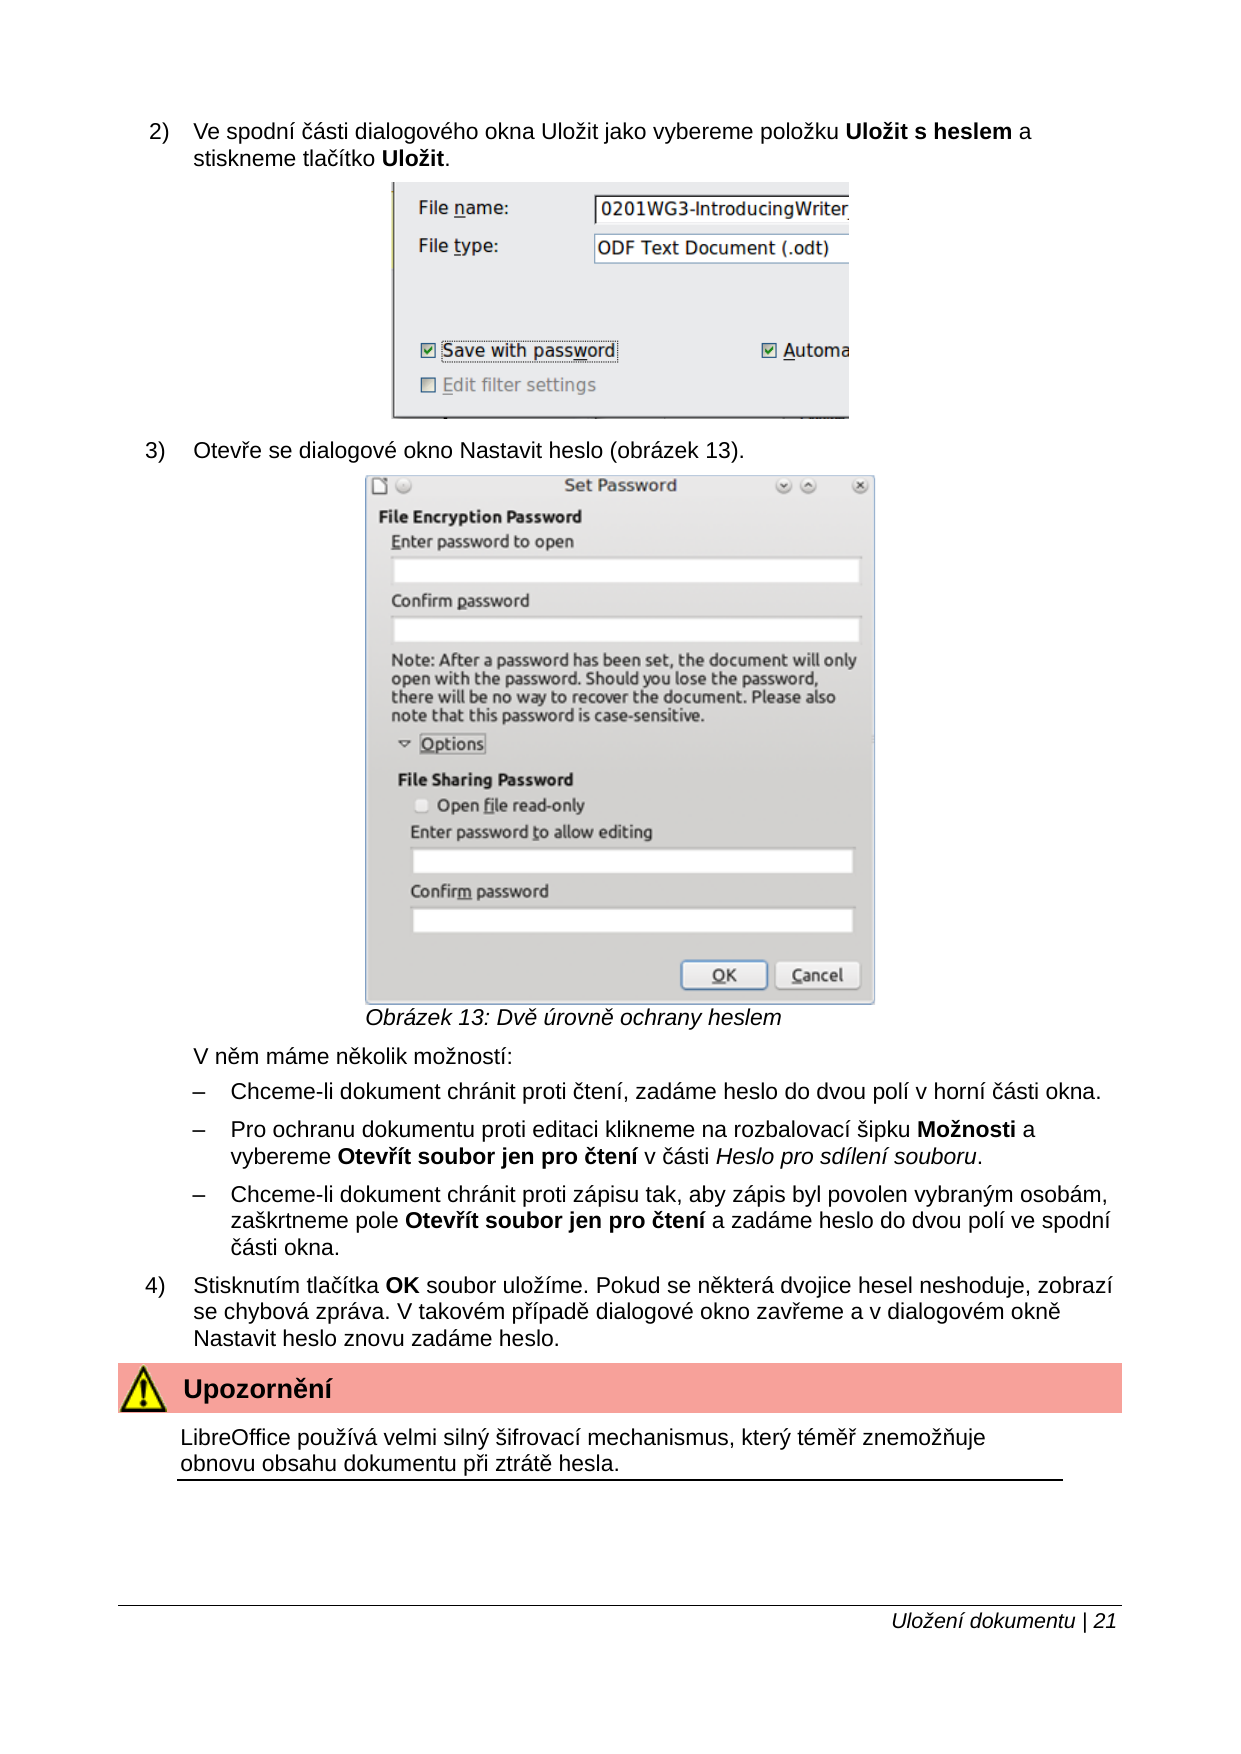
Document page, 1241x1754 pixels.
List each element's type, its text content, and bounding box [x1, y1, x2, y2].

picture [365, 475, 876, 1005]
list V něm máme několik možností: [193, 1043, 1122, 1069]
list Ve spodní části dialogového okna Uložit jako vybereme položku Uložit s heslem a stiskneme tlačítko Uložit. [169, 118, 1122, 171]
list Chceme-li dokument chránit proti zápisu tak, aby zápis byl povolen vybraným osobám, zaškrtneme pole Otevřít soubor jen pro čtení a zadáme heslo do dvou polí ve spodní části okna. [192, 1181, 1122, 1260]
picture [391, 182, 849, 419]
list Stisknutím tlačítka OK soubor uložíme. Pokud se některá dvojice hesel neshoduje, zobrazí se chybová zpráva. V takovém případě dialogové okno zavřeme a v dialogovém okně Nastavit heslo znovu zadáme heslo. [165, 1272, 1122, 1351]
text Obrázek 13: Dvě úrovně ochrany heslem [365, 1005, 875, 1031]
list Pro ochranu dokumentu proti editaci klikneme na rozbalovací šipku Možnosti a vybereme Otevřít soubor jen pro čtení v části Heslo pro sdílení souboru. [192, 1116, 1122, 1169]
picture [119, 1364, 167, 1412]
subtitle Upozornění [118, 1363, 1122, 1413]
list Otevře se dialogové okno Nastavit heslo (obrázek 13). [165, 437, 1122, 463]
list Chceme-li dokument chránit proti čtení, zadáme heslo do dvou polí v horní části okna. [192, 1078, 1122, 1104]
text LibreOffice používá velmi silný šifrovací mechanismus, který téměř znemožňuje obnovu obsahu dokumentu při ztrátě hesla. [177, 1420, 1063, 1479]
